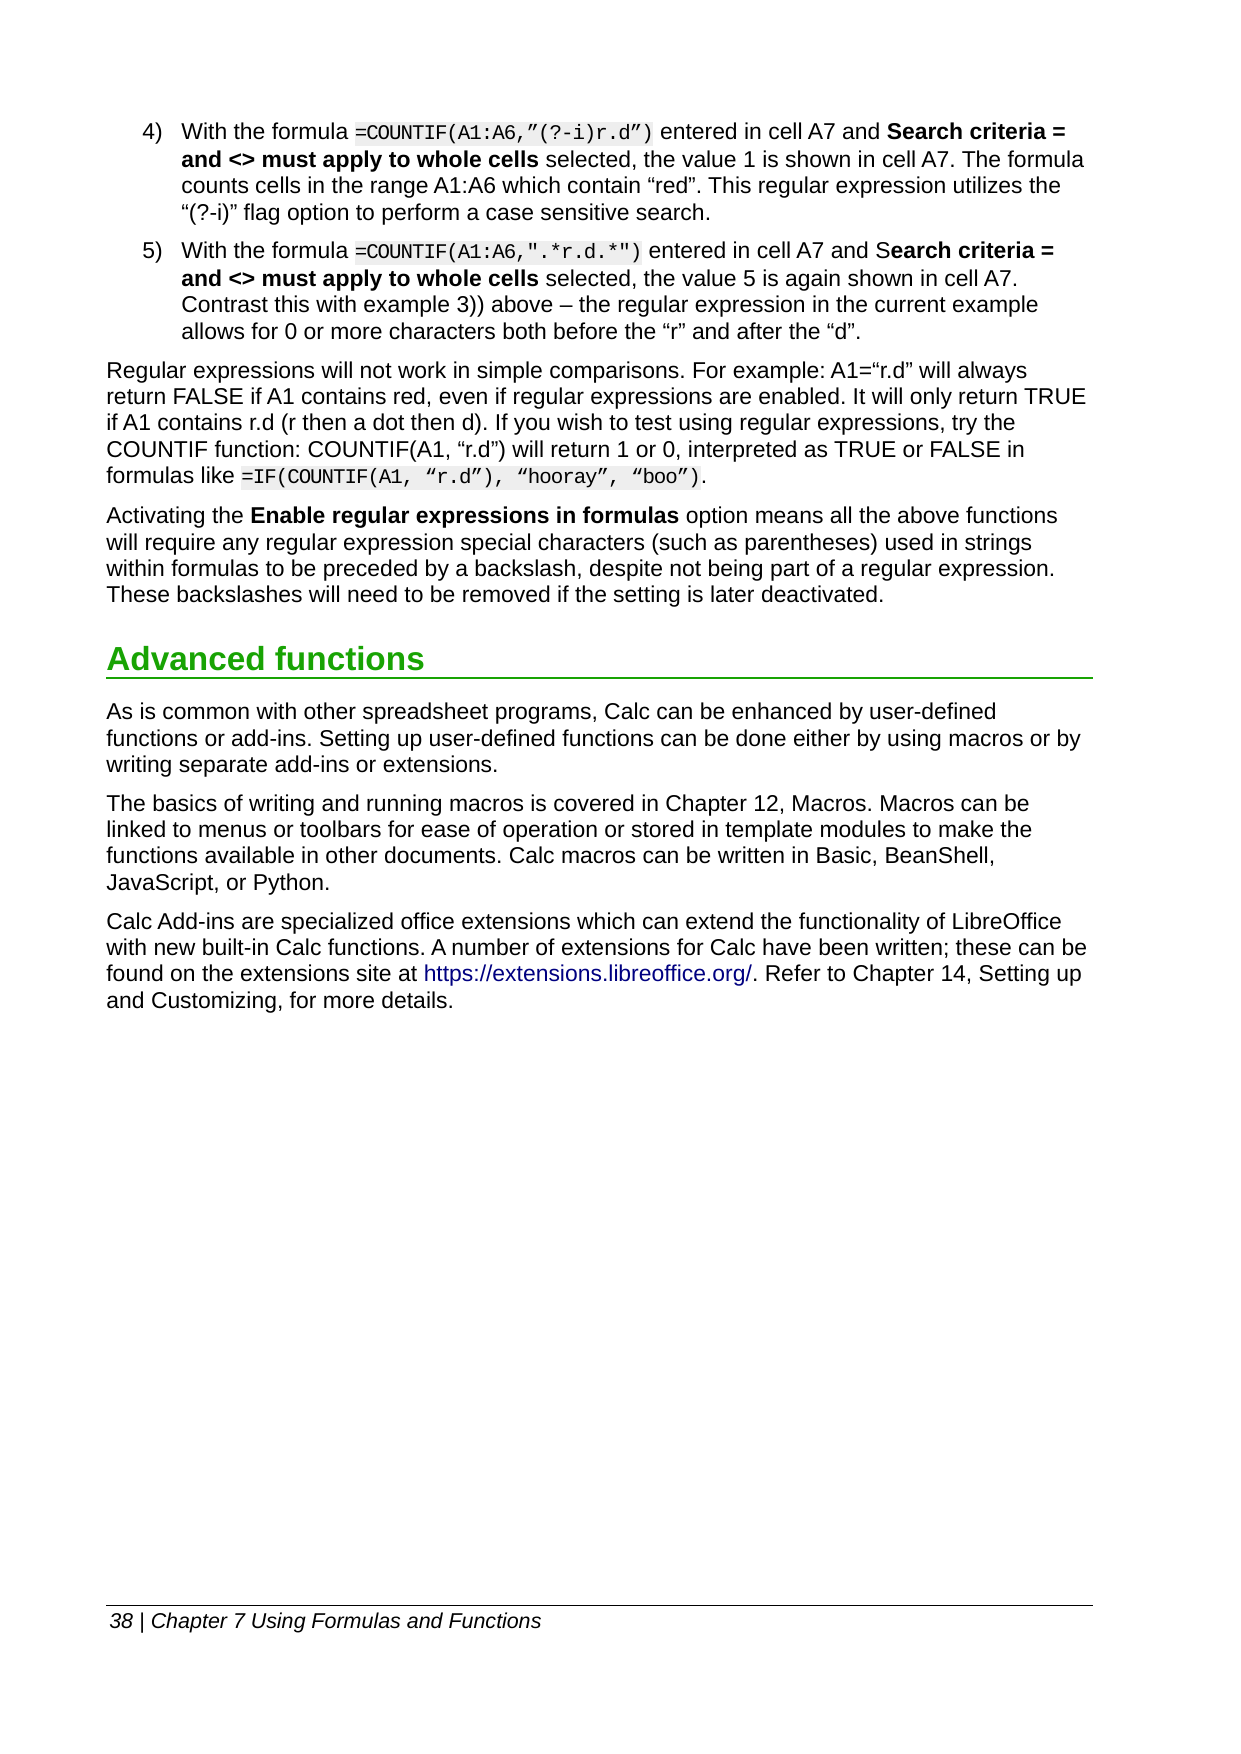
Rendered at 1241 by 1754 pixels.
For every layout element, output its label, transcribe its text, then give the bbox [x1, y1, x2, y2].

text Activating the Enable regular expressions in formulas option means all the above functions will require any regular expression special characters (such as parentheses) used in strings within formulas to be preceded by a backslash, despite not being part of a regular expression. These backslashes will need to be removed if the setting is later deactivated. [106, 502, 1093, 608]
text Regular expressions will not work in simple comparisons. For example: A1=“r.d” will always return FALSE if A1 contains red, even if regular expressions are enabled. It will only return TRUE if A1 contains r.d (r then a dot then d). If you wish to test using regular expressions, try the COUNTIF function: COUNTIF(A1, “r.d”) will return 1 or 0, interpreted as TRUE or FALSE in formulas like =IF(COUNTIF(A1, “r.d”), “hooray”, “boo”). [106, 357, 1093, 490]
list With the formula =COUNTIF(A1:A6,”(?-i)r.d”) entered in cell A7 and Search criteria = and <> must apply to whole cells selected, the value 1 is shown in cell A7. The formula counts cells in the range A1:A6 which contain “red”. This regular expression utilizes the “(?‑i)” flag option to perform a case sensitive search. [162, 118, 1093, 225]
subtitle Advanced functions [106, 639, 1093, 677]
text The basics of writing and running macros is covered in Chapter 12, Macros. Macros can be linked to menus or toolbars for ease of operation or stored in template modules to make the functions available in other documents. Calc macros can be written in Basic, BeanShell, JavaScript, or Python. [106, 790, 1093, 895]
text Calc Add-ins are specialized office extensions which can extend the functionality of LibreOffice with new built-in Calc functions. A number of extensions for Calc have been written; these can be found on the extensions site at https://extensions.libreoffice.org/. Refer to Chapter 14, Setting up and Customizing, for more details. [106, 908, 1093, 1013]
text As is common with other spreadsheet programs, Calc can be enhanced by user-defined functions or add-ins. Setting up user-defined functions can be done either by using macros or by writing separate add-ins or extensions. [106, 698, 1093, 777]
list With the formula =COUNTIF(A1:A6,".*r.d.*") entered in cell A7 and Search criteria = and <> must apply to whole cells selected, the value 5 is again shown in cell A7. Contrast this with example 3)) above – the regular expression in the current example allows for 0 or more characters both before the “r” and after the “d”. [162, 237, 1093, 344]
